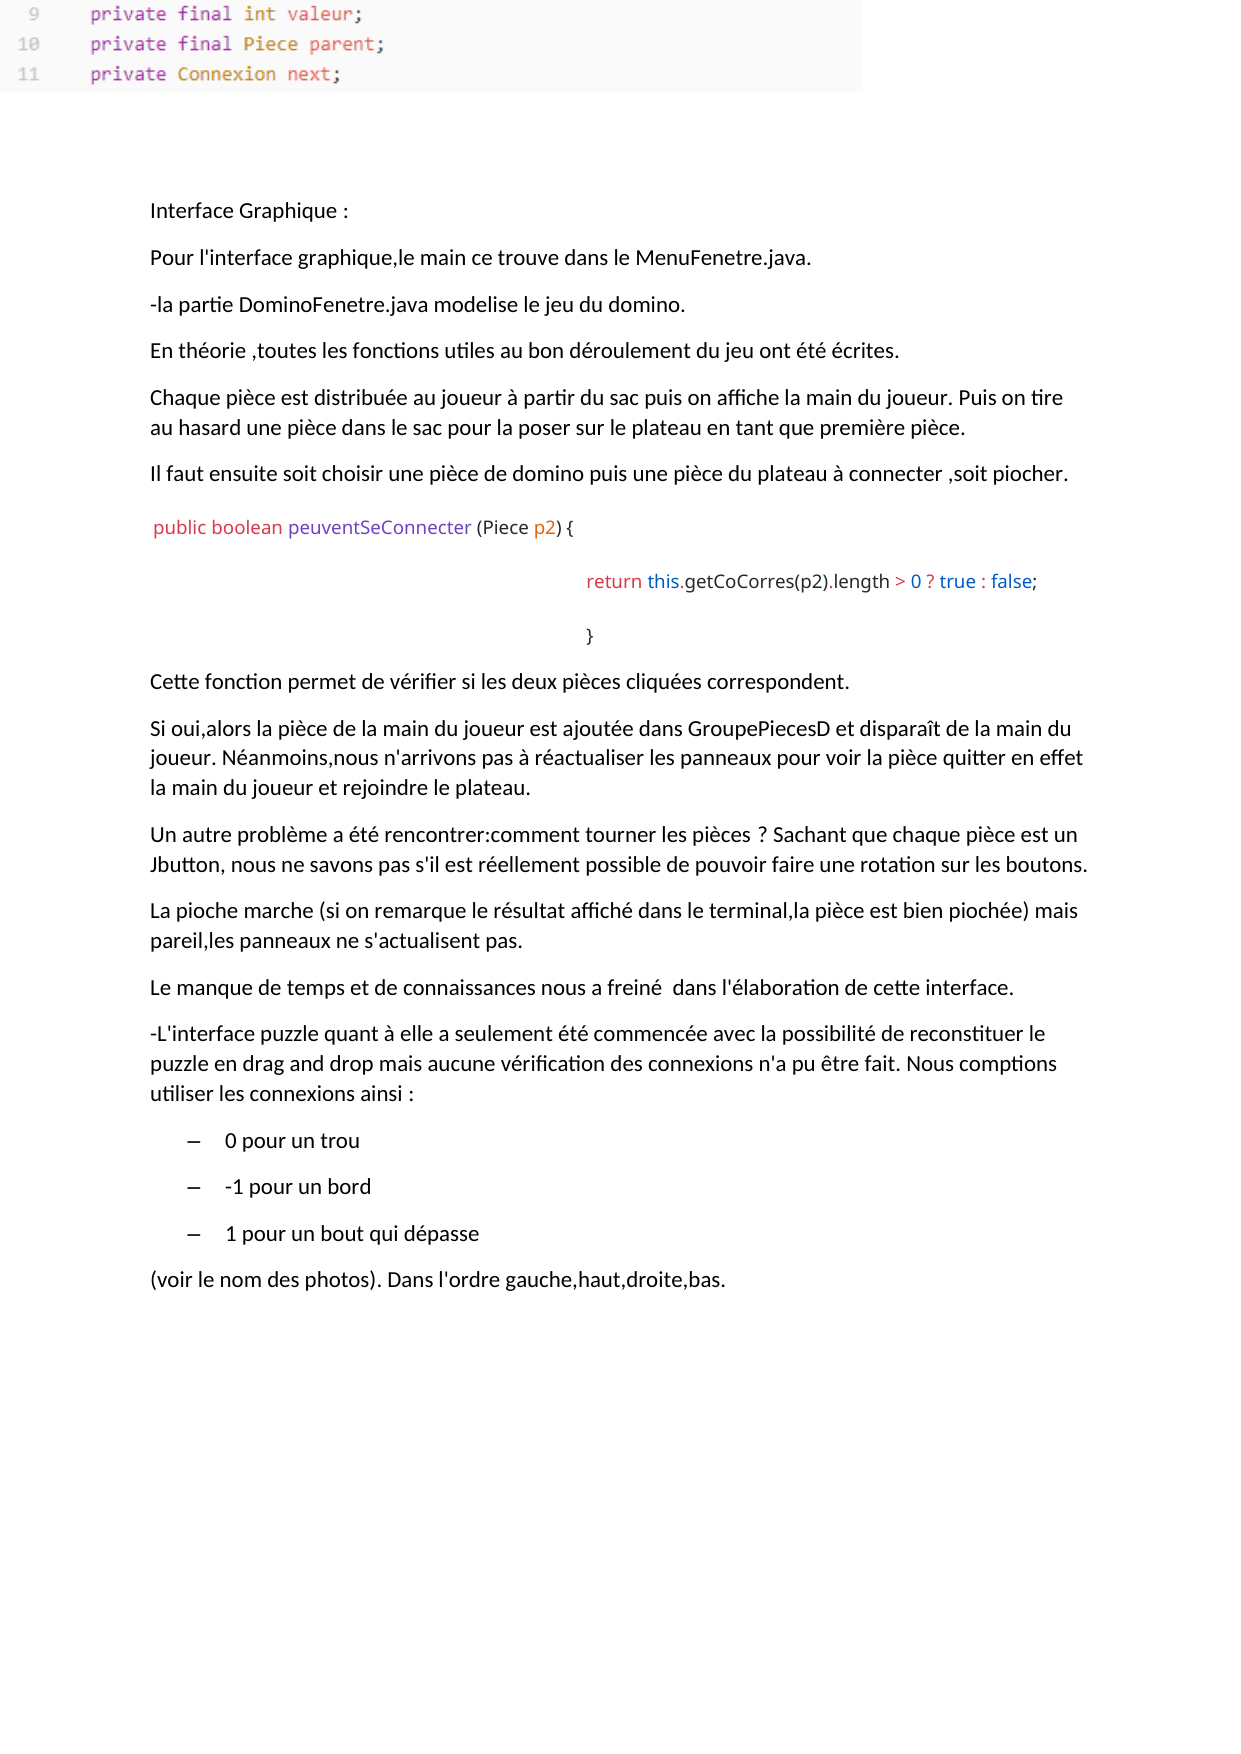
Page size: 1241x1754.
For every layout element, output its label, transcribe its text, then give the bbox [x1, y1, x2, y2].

text Interface Graphique : [150, 197, 1090, 224]
list -1 pour un bord [187, 1172, 1090, 1200]
text La pioche marche (si on remarque le résultat affiché dans le terminal,la pièce est bien piochée) mais pareil,les panneaux ne s'actualisent pas. [150, 896, 1090, 954]
table_cell return this.getCoCorres(p2).length > 0 ? true : false; [583, 560, 1090, 613]
text Un autre problème a été rencontrer:comment tourner les pièces ? Sachant que chaque pièce est un Jbutton, nous ne savons pas s'il est réellement possible de pouvoir faire une rotation sur les boutons. [150, 820, 1090, 878]
text Cette fonction permet de vérifier si les deux pièces cliquées correspondent. [150, 667, 1090, 695]
text -la partie DominoFenetre.java modelise le jeu du domino. [150, 290, 1090, 318]
table_cell [150, 560, 583, 613]
table_cell [150, 613, 583, 667]
table_header public boolean peuventSeConnecter (Piece p2) { [150, 506, 583, 559]
list 1 pour un bout qui dépasse [187, 1219, 1090, 1247]
text Le manque de temps et de connaissances nous a freiné dans l'élaboration de cette interface. [150, 973, 1090, 1001]
text En théorie ,toutes les fonctions utiles au bon déroulement du jeu ont été écrites. [150, 336, 1090, 364]
text Chaque pièce est distribuée au joueur à partir du sac puis on affiche la main du joueur. Puis on tire au hasard une pièce dans le sac pour la poser sur le plateau en tant que première pièce. [150, 383, 1090, 441]
table_cell } [583, 613, 1090, 667]
table_header [583, 506, 1090, 559]
text -L'interface puzzle quant à elle a seulement été commencée avec la possibilité de reconstituer le puzzle en drag and drop mais aucune vérification des connexions n'a pu être fait. Nous comptions utiliser les connexions ainsi : [150, 1019, 1090, 1107]
text Si oui,alors la pièce de la main du joueur est ajoutée dans GroupePiecesD et disparaît de la main du joueur. Néanmoins,nous n'arrivons pas à réactualiser les panneaux pour voir la pièce quitter en effet la main du joueur et rejoindre le plateau. [150, 714, 1090, 801]
text (voir le nom des photos). Dans l'ordre gauche,haut,droite,bas. [150, 1266, 1090, 1293]
picture [0, 0, 863, 92]
text Pour l'interface graphique,le main ce trouve dans le MenuFenetre.java. [150, 243, 1090, 271]
text Il faut ensuite soit choisir une pièce de domino puis une pièce du plateau à connecter ,soit piocher. [150, 459, 1090, 487]
list 0 pour un trou [187, 1126, 1090, 1154]
